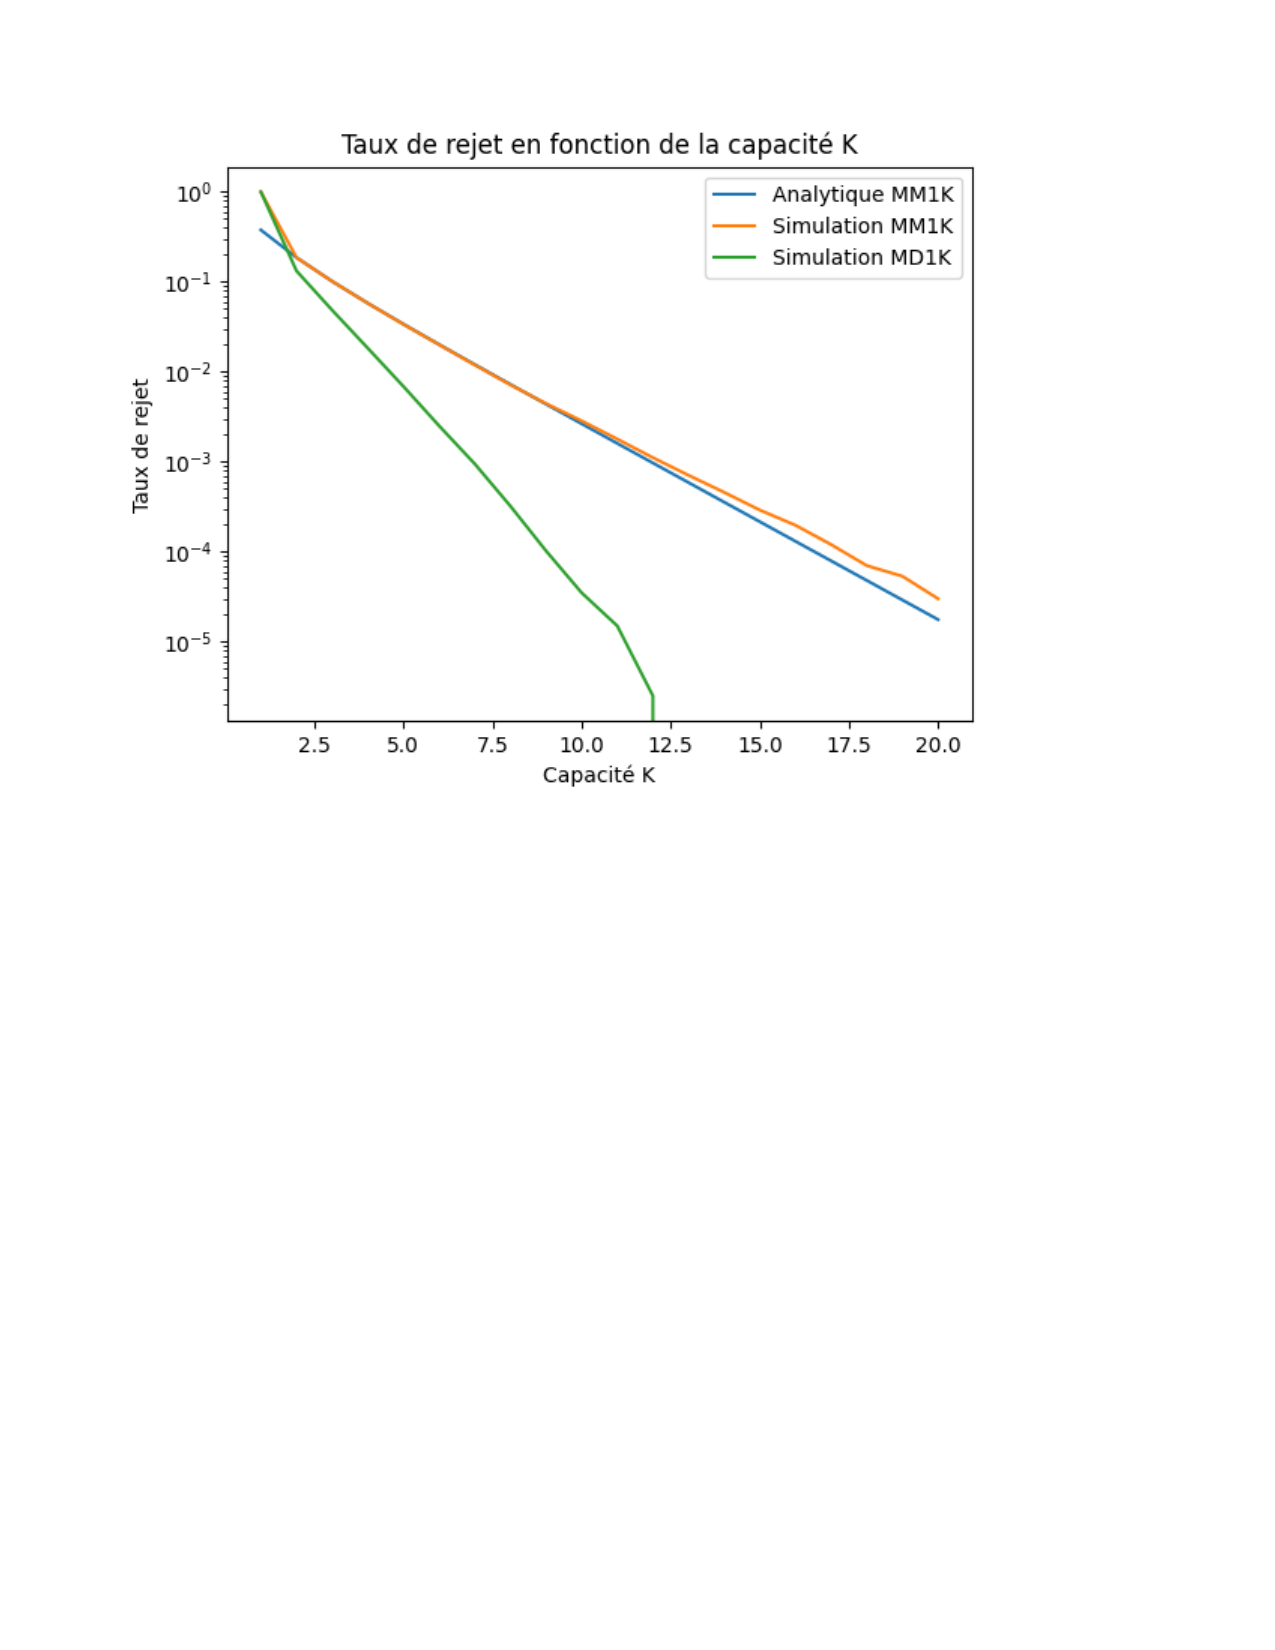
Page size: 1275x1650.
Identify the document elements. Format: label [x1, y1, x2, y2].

picture [118, 118, 986, 802]
